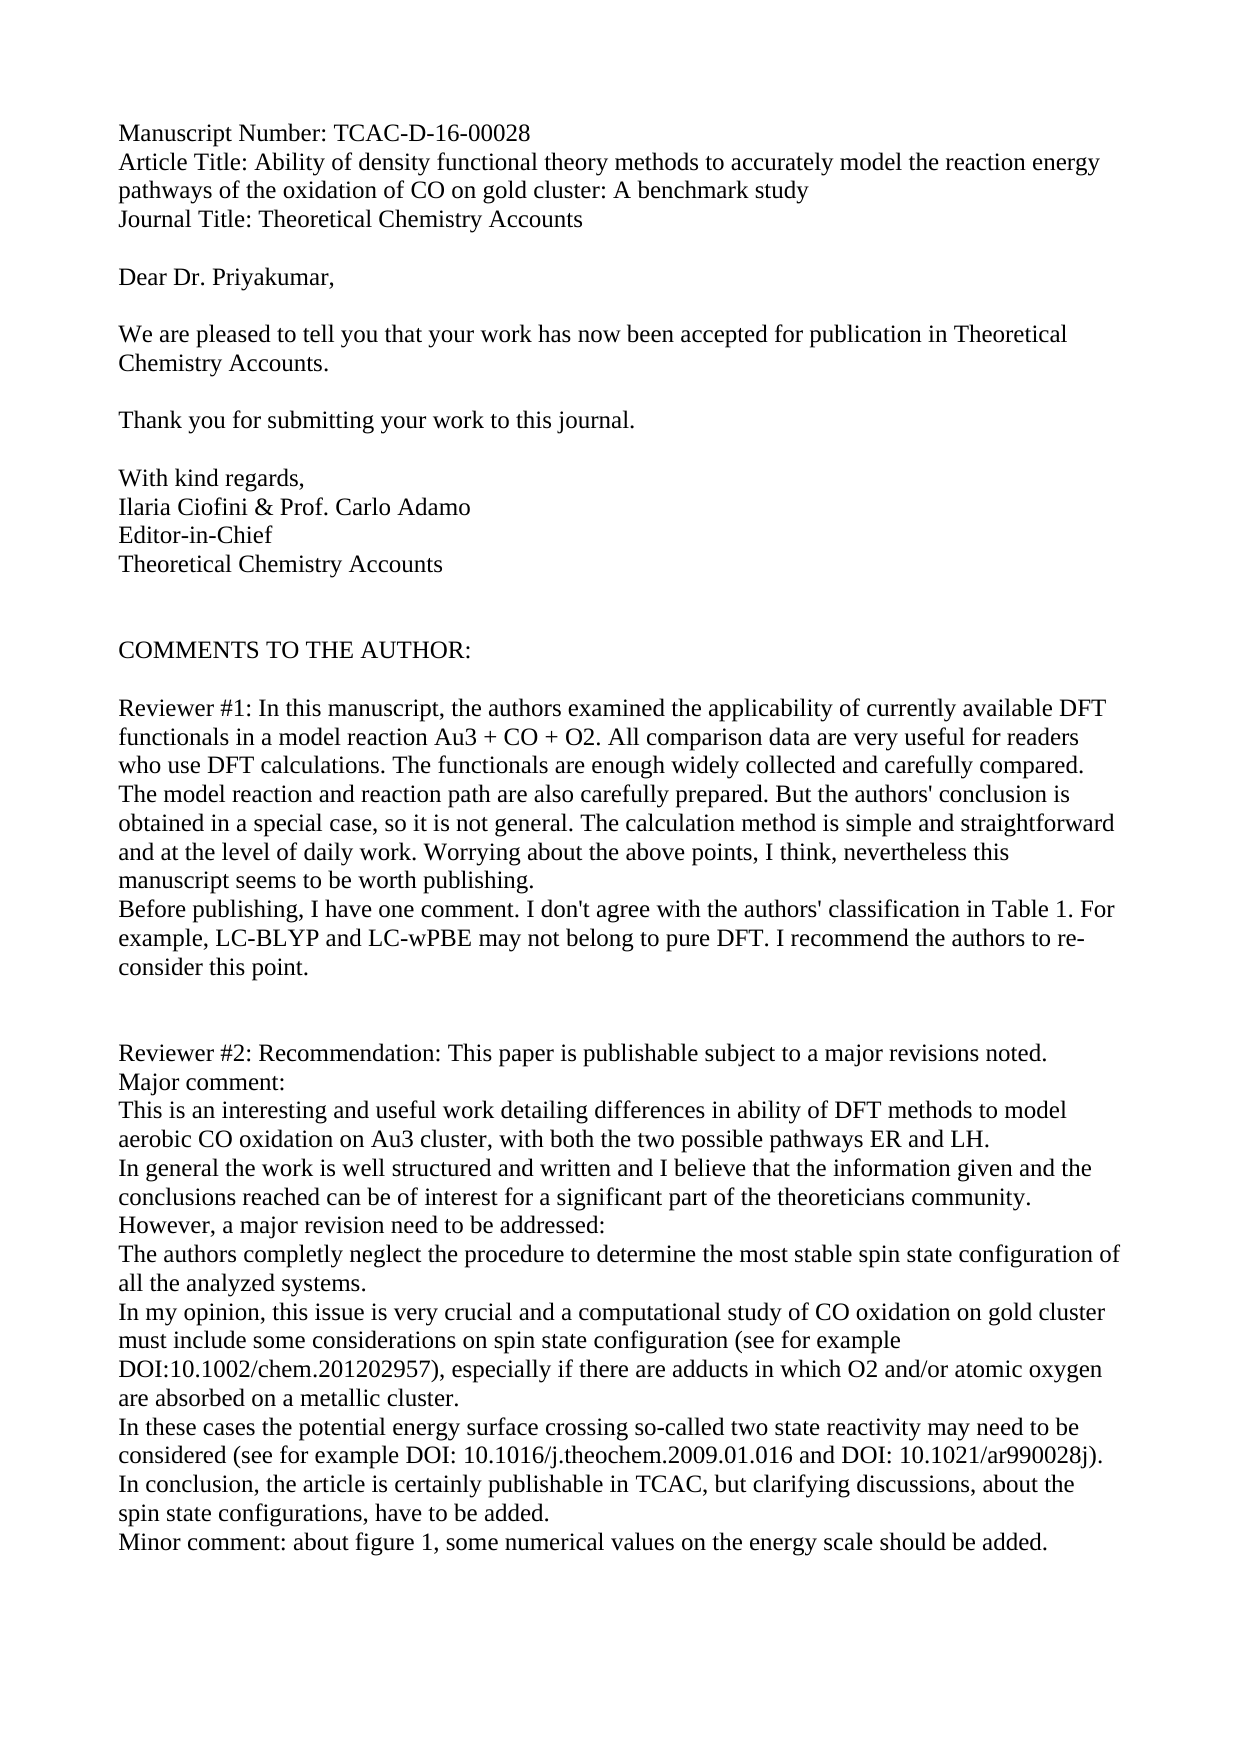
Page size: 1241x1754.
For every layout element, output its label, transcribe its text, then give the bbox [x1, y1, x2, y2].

text Manuscript Number: TCAC-D-16-00028 Article Title: Ability of density functional theory methods to accurately model the reaction energy pathways of the oxidation of CO on gold cluster: A benchmark study Journal Title: Theoretical Chemistry Accounts Dear Dr. Priyakumar, [118, 118, 1122, 291]
text We are pleased to tell you that your work has now been accepted for publication in Theoretical Chemistry Accounts. Thank you for submitting your work to this journal. With kind regards, Ilaria Ciofini & Prof. Carlo Adamo Editor-in-Chief Theoretical Chemistry Accounts COMMENTS TO THE AUTHOR: Reviewer #1: In this manuscript, the authors examined the applicability of currently available DFT functionals in a model reaction Au3 + CO + O2. All comparison data are very useful for readers who use DFT calculations. The functionals are enough widely collected and carefully compared. The model reaction and reaction path are also carefully prepared. But the authors' conclusion is obtained in a special case, so it is not general. The calculation method is simple and straightforward and at the level of daily work. Worrying about the above points, I think, nevertheless this manuscript seems to be worth publishing. Before publishing, I have one comment. I don't agree with the authors' classification in Table 1. For example, LC-BLYP and LC-wPBE may not belong to pure DFT. I recommend the authors to re-consider this point. Reviewer #2: Recommendation: This paper is publishable subject to a major revisions noted. Major comment: This is an interesting and useful work detailing differences in ability of DFT methods to model aerobic CO oxidation on Au3 cluster, with both the two possible pathways ER and LH. In general the work is well structured and written and I believe that the information given and the conclusions reached can be of interest for a significant part of the theoreticians community. However, a major revision need to be addressed: The authors completly neglect the procedure to determine the most stable spin state configuration of all the analyzed systems. In my opinion, this issue is very crucial and a computational study of CO oxidation on gold cluster must include some considerations on spin state configuration (see for example DOI:10.1002/chem.201202957), especially if there are adducts in which O2 and/or atomic oxygen are absorbed on a metallic cluster. In these cases the potential energy surface crossing so-called two state reactivity may need to be considered (see for example DOI: 10.1016/j.theochem.2009.01.016 and DOI: 10.1021/ar990028j). In conclusion, the article is certainly publishable in TCAC, but clarifying discussions, about the spin state configurations, have to be added. Minor comment: about figure 1, some numerical values on the energy scale should be added. [118, 291, 1122, 1613]
